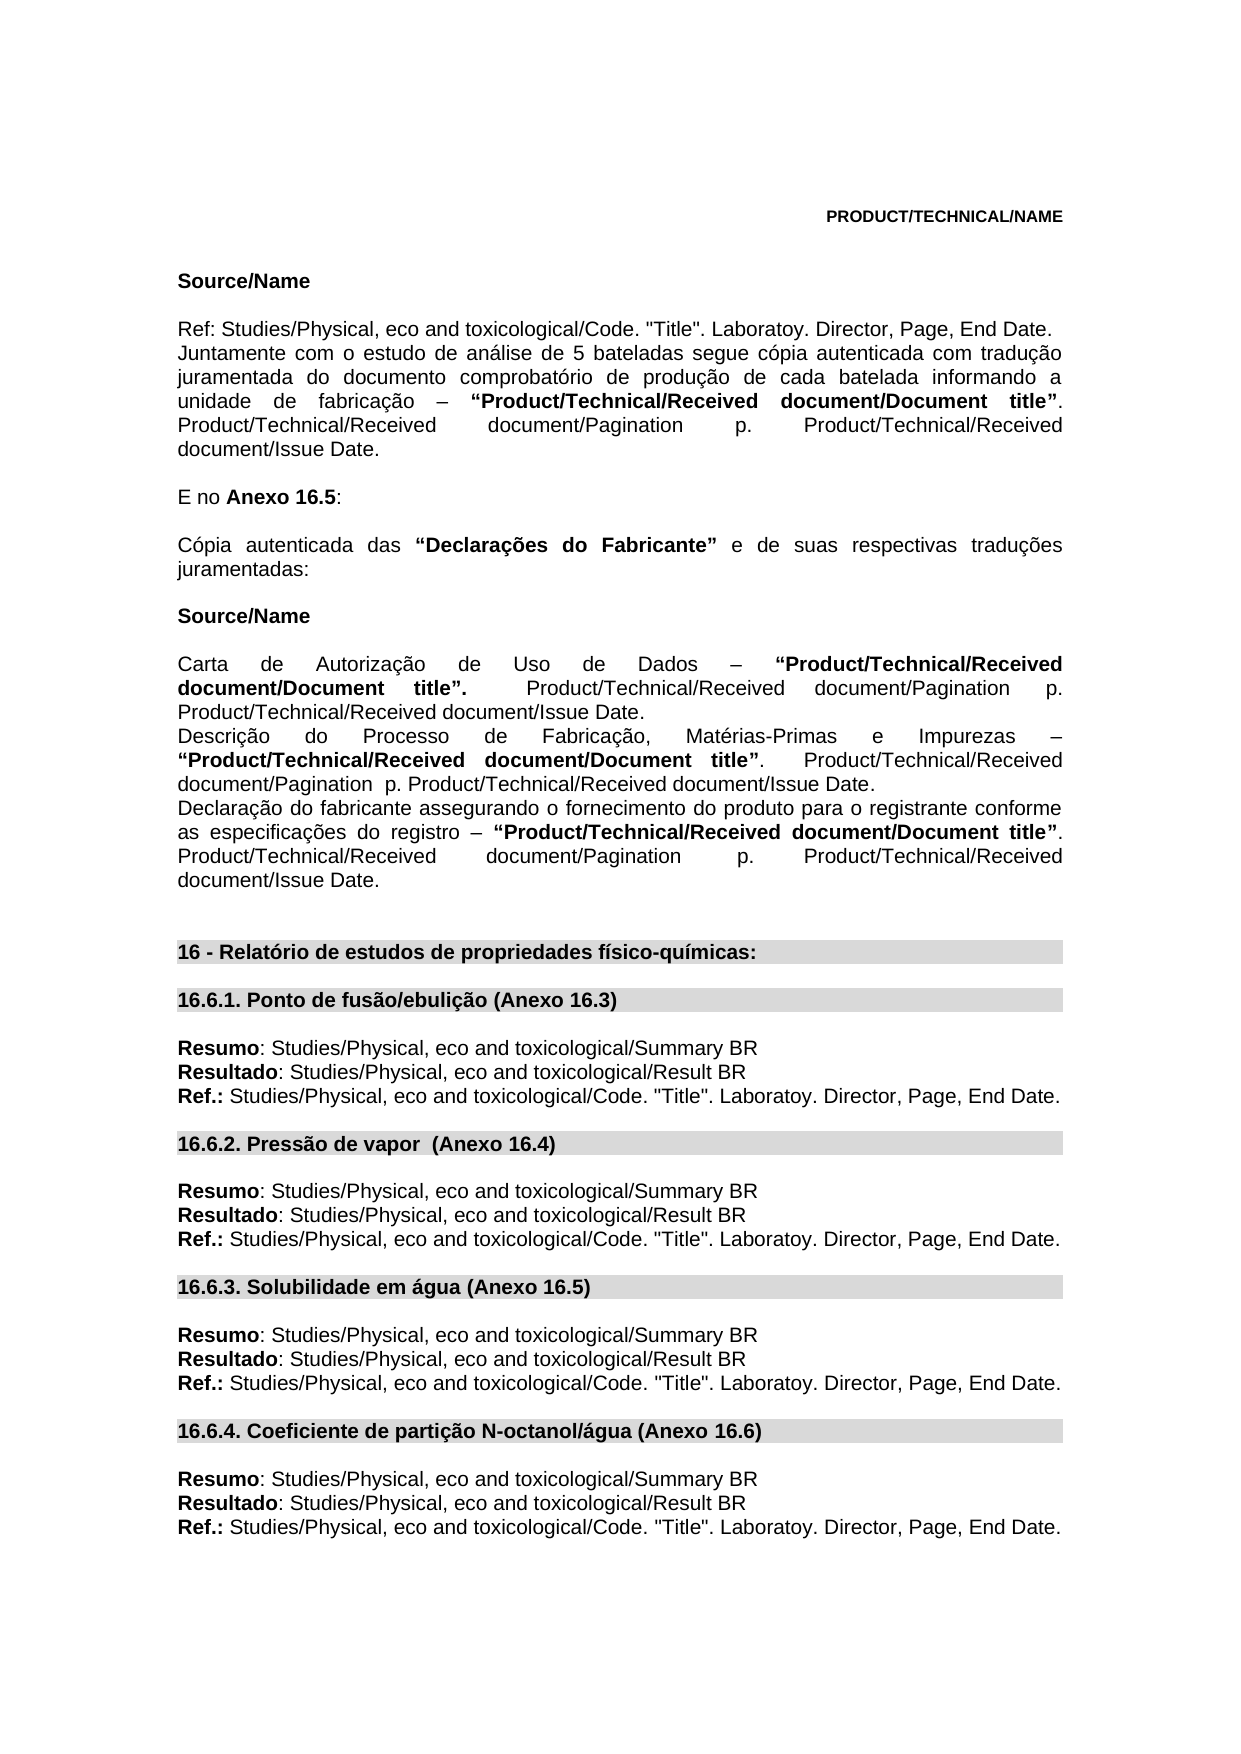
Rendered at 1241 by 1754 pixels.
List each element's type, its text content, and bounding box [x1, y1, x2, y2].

text 16.6.3. Solubilidade em água (Anexo 16.5) [177, 1275, 1063, 1299]
text Ref.: Studies/Physical, eco and toxicological/Code. "Title". Laboratoy. Director, Page, End Date. [177, 1083, 1063, 1107]
text Resultado: Studies/Physical, eco and toxicological/Result BR [177, 1059, 1063, 1083]
text Resumo: Studies/Physical, eco and toxicological/Summary BR [177, 1467, 1063, 1491]
text 16 - Relatório de estudos de propriedades físico-químicas: [177, 940, 1063, 964]
text Resumo: Studies/Physical, eco and toxicological/Summary BR [177, 1036, 1063, 1059]
text Ref.: Studies/Physical, eco and toxicological/Code. "Title". Laboratoy. Director, Page, End Date. [177, 1371, 1063, 1395]
text E no Anexo 16.5: [177, 484, 1063, 508]
text Resumo: Studies/Physical, eco and toxicological/Summary BR [177, 1323, 1063, 1347]
text 16.6.2. Pressão de vapor (Anexo 16.4) [177, 1131, 1063, 1155]
text Carta de Autorização de Uso de Dados – “Product/Technical/Received document/Document title”. Product/Technical/Received document/Pagination p. Product/Technical/Received document/Issue Date. [177, 652, 1063, 724]
text Resultado: Studies/Physical, eco and toxicological/Result BR [177, 1347, 1063, 1371]
text Descrição do Processo de Fabricação, Matérias-Primas e Impurezas – “Product/Technical/Received document/Document title”. Product/Technical/Received document/Pagination p. Product/Technical/Received document/Issue Date. [177, 724, 1063, 796]
text Source/Name [177, 604, 1063, 628]
text Resumo: Studies/Physical, eco and toxicological/Summary BR [177, 1179, 1063, 1203]
text Juntamente com o estudo de análise de 5 bateladas segue cópia autenticada com tradução juramentada do documento comprobatório de produção de cada batelada informando a unidade de fabricação – “Product/Technical/Received document/Document title”. Product/Technical/Received document/Pagination p. Product/Technical/Received document/Issue Date. [177, 341, 1063, 461]
list 16.6.4. Coeficiente de partição N-octanol/água (Anexo 16.6) [177, 1419, 1063, 1443]
text Cópia autenticada das “Declarações do Fabricante” e de suas respectivas traduções juramentadas: [177, 532, 1063, 580]
text Ref.: Studies/Physical, eco and toxicological/Code. "Title". Laboratoy. Director, Page, End Date. [177, 1515, 1063, 1539]
text Declaração do fabricante assegurando o fornecimento do produto para o registrante conforme as especificações do registro – “Product/Technical/Received document/Document title”. Product/Technical/Received document/Pagination p. Product/Technical/Received document/Issue Date. [177, 796, 1063, 892]
text Ref: Studies/Physical, eco and toxicological/Code. "Title". Laboratoy. Director, Page, End Date. [177, 317, 1063, 341]
text Resultado: Studies/Physical, eco and toxicological/Result BR [177, 1491, 1063, 1515]
text Resultado: Studies/Physical, eco and toxicological/Result BR [177, 1203, 1063, 1227]
text Source/Name [177, 269, 1063, 293]
text Ref.: Studies/Physical, eco and toxicological/Code. "Title". Laboratoy. Director, Page, End Date. [177, 1227, 1063, 1251]
text 16.6.1. Ponto de fusão/ebulição (Anexo 16.3) [177, 988, 1063, 1012]
